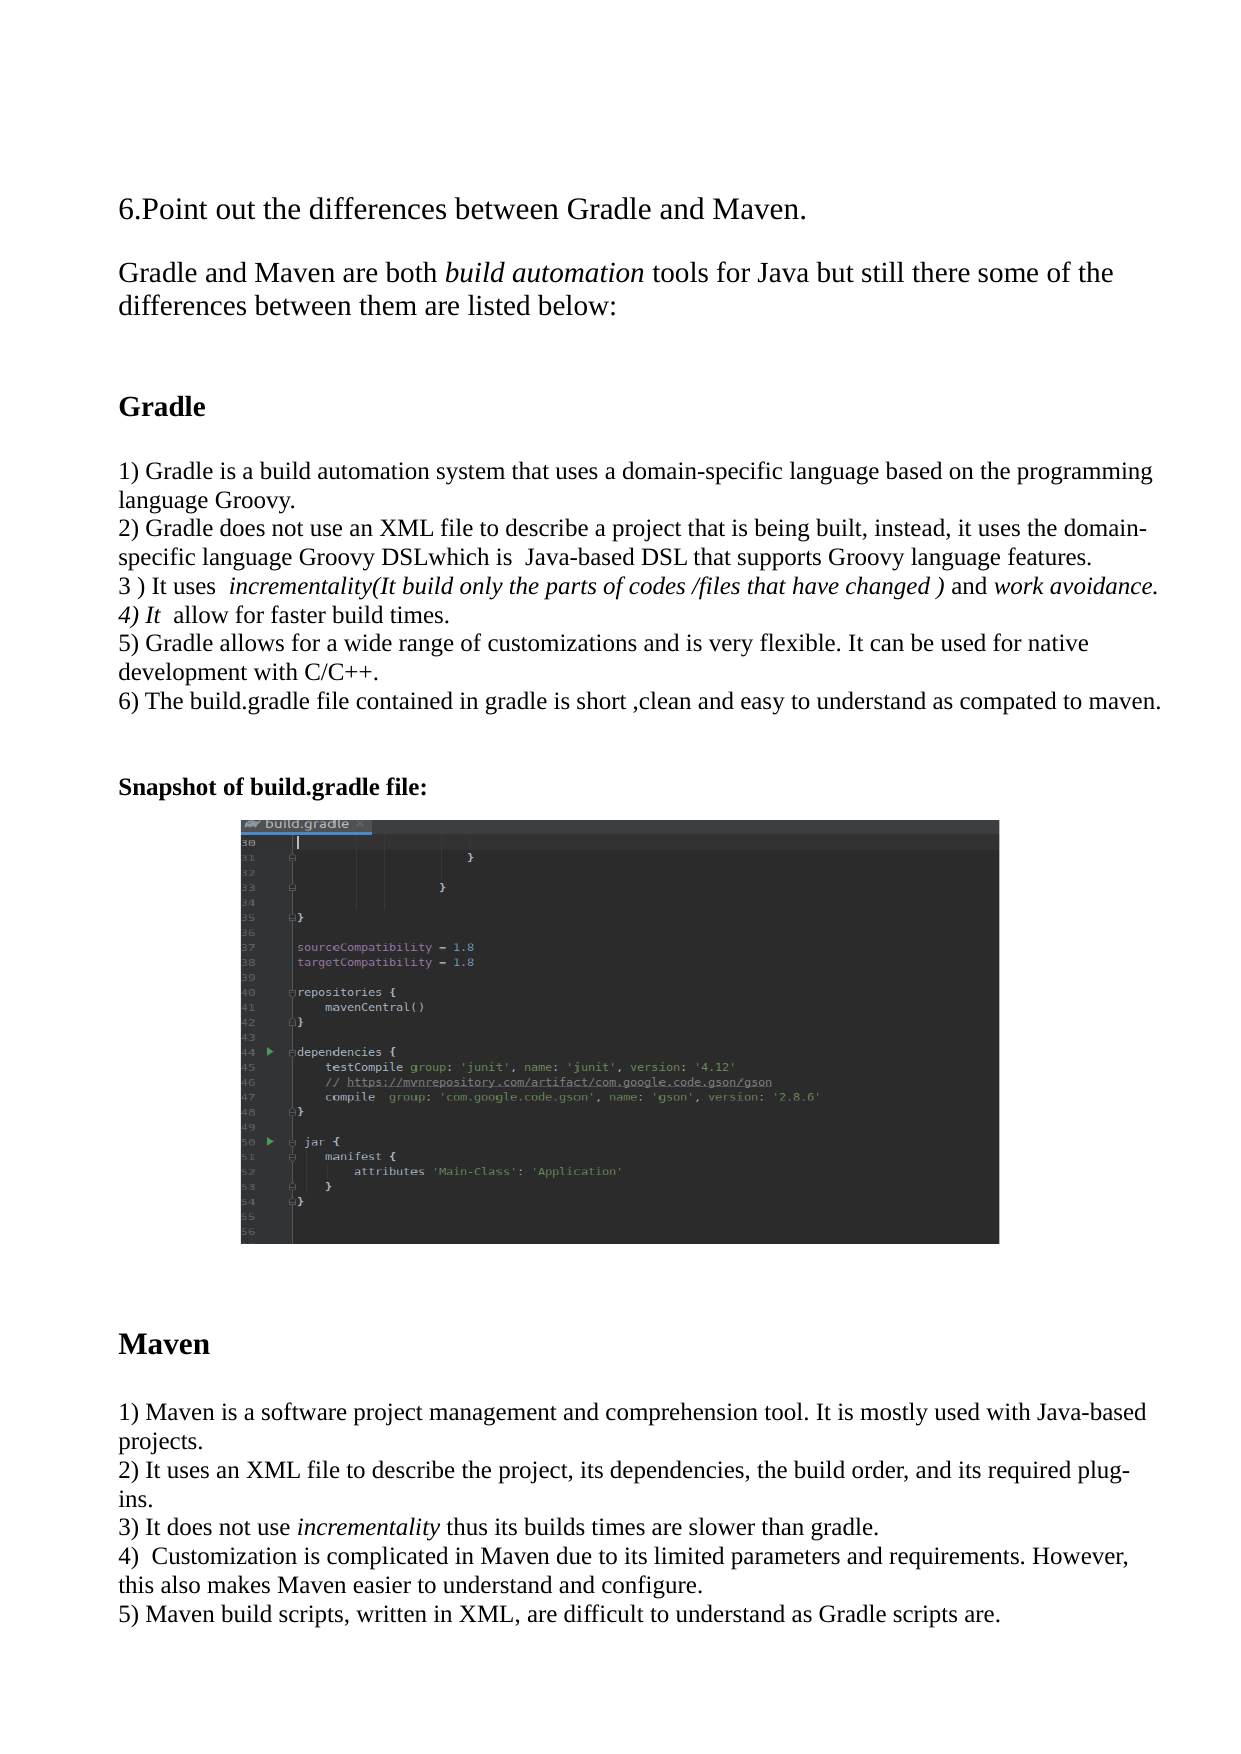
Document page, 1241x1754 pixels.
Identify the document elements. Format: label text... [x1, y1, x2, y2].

text 1) Gradle is a build automation system that uses a domain-specific language based on the programming language Groovy. [118, 456, 1163, 513]
text 3 ) It uses incrementality(It build only the parts of codes /files that have changed ) and work avoidance. [118, 571, 1163, 600]
text 3) It does not use incrementality thus its builds times are slower than gradle. [118, 1512, 1163, 1541]
text 6.Point out the differences between Gradle and Maven. [118, 190, 1163, 226]
text 5) Gradle allows for a wide range of customizations and is very flexible. It can be used for native development with C/C++. [118, 628, 1163, 686]
text 2) It uses an XML file to describe the project, its dependencies, the build order, and its required plug-ins. [118, 1455, 1163, 1512]
text 2) Gradle does not use an XML file to describe a project that is being built, instead, it uses the domain-specific language Groovy DSLwhich is Java-based DSL that supports Groovy language features. [118, 513, 1163, 571]
text 4) It allow for faster build times. [118, 600, 1163, 628]
text 4) Customization is complicated in Maven due to its limited parameters and requirements. However, this also makes Maven easier to understand and configure. [118, 1541, 1163, 1599]
picture [518, 820, 1000, 1244]
text Maven [118, 1326, 1163, 1362]
text 6) The build.gradle file contained in gradle is short ,clean and easy to understand as compated to maven. [118, 686, 1163, 715]
text Gradle and Maven are both build automation tools for Java but still there some of the differences between them are listed below: [118, 255, 1163, 322]
text Snapshot of build.gradle file: [118, 772, 1163, 801]
text 5) Maven build scripts, written in XML, are difficult to understand as Gradle scripts are. [118, 1599, 1163, 1627]
text 1) Maven is a software project management and comprehension tool. It is mostly used with Java-based projects. [118, 1397, 1163, 1455]
text Gradle [118, 389, 1163, 422]
